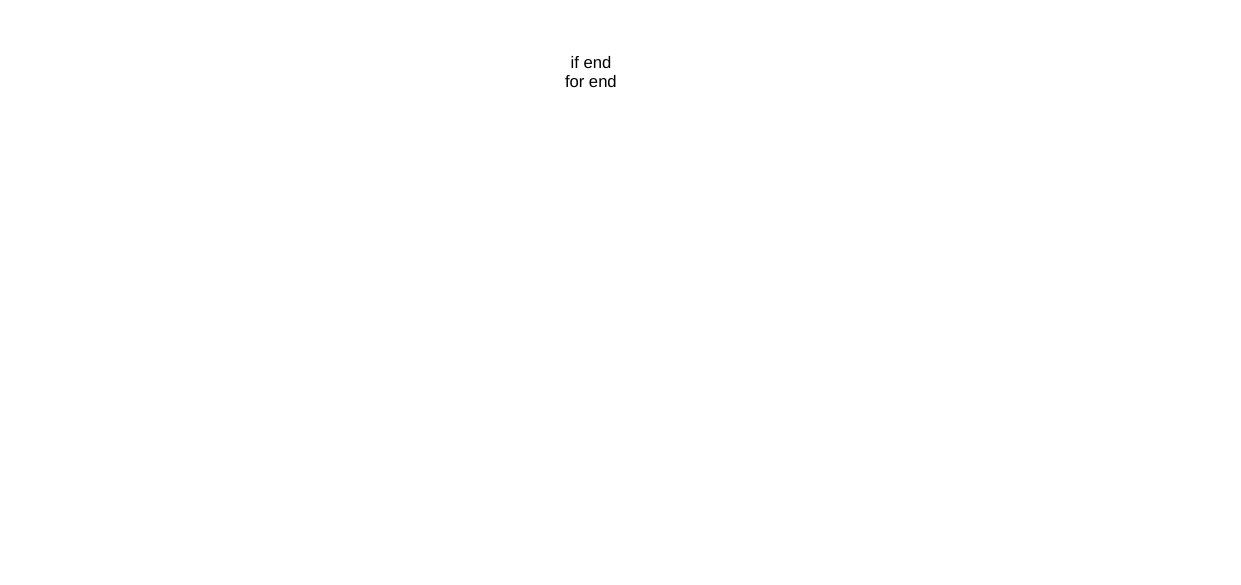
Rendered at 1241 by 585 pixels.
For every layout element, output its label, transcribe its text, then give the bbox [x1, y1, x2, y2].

text for end [59, 72, 1122, 91]
text if end [59, 52, 1122, 72]
